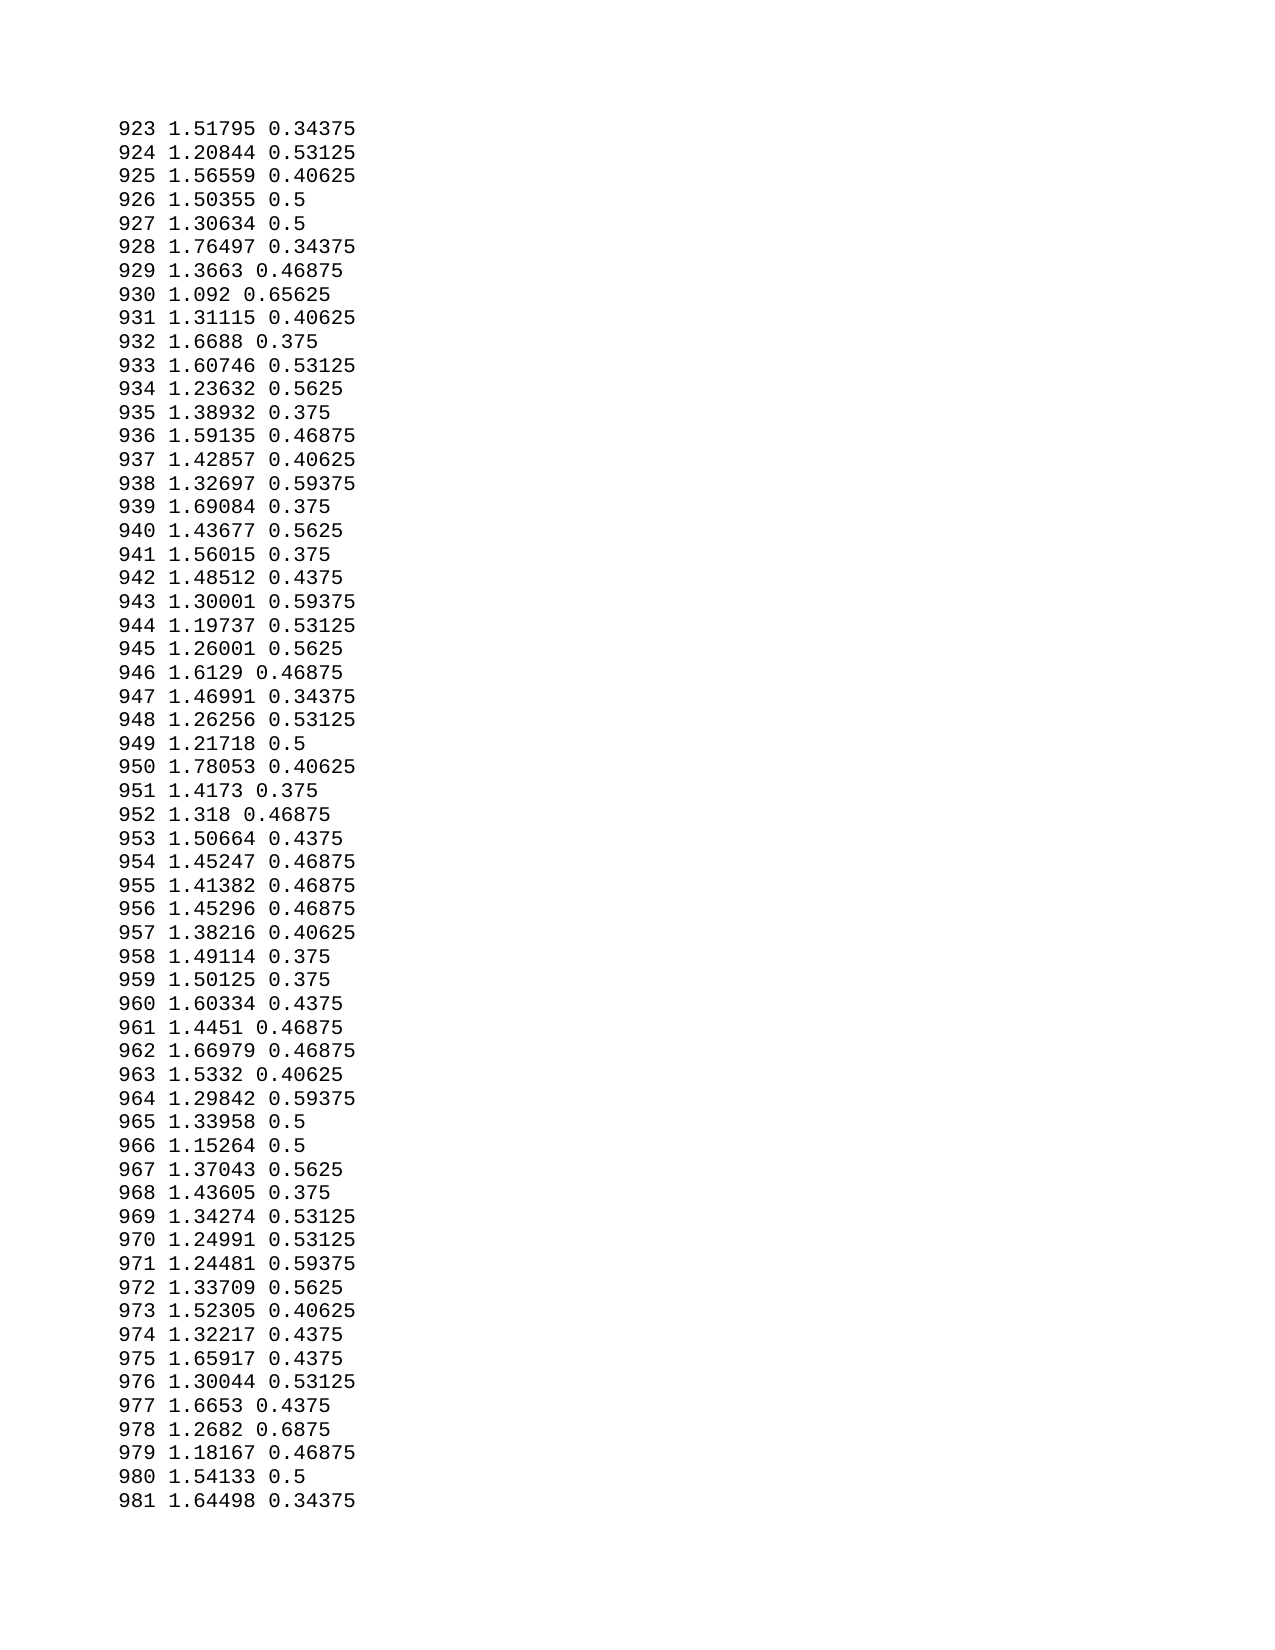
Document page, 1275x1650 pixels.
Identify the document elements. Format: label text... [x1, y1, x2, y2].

text 954 1.45247 0.46875 [118, 851, 1157, 875]
text 959 1.50125 0.375 [118, 969, 1157, 993]
text 970 1.24991 0.53125 [118, 1229, 1157, 1253]
text 944 1.19737 0.53125 [118, 615, 1157, 638]
text 966 1.15264 0.5 [118, 1135, 1157, 1158]
text 924 1.20844 0.53125 [118, 142, 1157, 165]
text 940 1.43677 0.5625 [118, 520, 1157, 544]
text 929 1.3663 0.46875 [118, 260, 1157, 284]
text 932 1.6688 0.375 [118, 331, 1157, 354]
text 953 1.50664 0.4375 [118, 827, 1157, 851]
text 949 1.21718 0.5 [118, 733, 1157, 757]
text 976 1.30044 0.53125 [118, 1371, 1157, 1395]
text 931 1.31115 0.40625 [118, 307, 1157, 331]
text 933 1.60746 0.53125 [118, 354, 1157, 378]
text 957 1.38216 0.40625 [118, 922, 1157, 946]
text 969 1.34274 0.53125 [118, 1206, 1157, 1229]
text 937 1.42857 0.40625 [118, 449, 1157, 473]
text 938 1.32697 0.59375 [118, 473, 1157, 496]
text 948 1.26256 0.53125 [118, 709, 1157, 733]
text 927 1.30634 0.5 [118, 213, 1157, 236]
text 965 1.33958 0.5 [118, 1111, 1157, 1135]
text 979 1.18167 0.46875 [118, 1442, 1157, 1466]
text 939 1.69084 0.375 [118, 496, 1157, 520]
text 978 1.2682 0.6875 [118, 1419, 1157, 1442]
text 955 1.41382 0.46875 [118, 875, 1157, 898]
text 928 1.76497 0.34375 [118, 236, 1157, 260]
text 941 1.56015 0.375 [118, 544, 1157, 567]
text 974 1.32217 0.4375 [118, 1324, 1157, 1348]
text 971 1.24481 0.59375 [118, 1253, 1157, 1277]
text 952 1.318 0.46875 [118, 804, 1157, 827]
text 925 1.56559 0.40625 [118, 165, 1157, 189]
text 947 1.46991 0.34375 [118, 686, 1157, 709]
text 975 1.65917 0.4375 [118, 1348, 1157, 1371]
text 926 1.50355 0.5 [118, 189, 1157, 213]
text 980 1.54133 0.5 [118, 1466, 1157, 1489]
text 943 1.30001 0.59375 [118, 591, 1157, 615]
text 972 1.33709 0.5625 [118, 1277, 1157, 1300]
text 930 1.092 0.65625 [118, 284, 1157, 307]
text 977 1.6653 0.4375 [118, 1395, 1157, 1419]
text 935 1.38932 0.375 [118, 402, 1157, 426]
text 956 1.45296 0.46875 [118, 898, 1157, 922]
text 950 1.78053 0.40625 [118, 757, 1157, 780]
text 946 1.6129 0.46875 [118, 662, 1157, 686]
text 962 1.66979 0.46875 [118, 1040, 1157, 1064]
text 981 1.64498 0.34375 [118, 1489, 1157, 1513]
text 923 1.51795 0.34375 [118, 118, 1157, 142]
text 961 1.4451 0.46875 [118, 1017, 1157, 1040]
text 960 1.60334 0.4375 [118, 993, 1157, 1017]
text 968 1.43605 0.375 [118, 1182, 1157, 1206]
text 964 1.29842 0.59375 [118, 1088, 1157, 1111]
text 942 1.48512 0.4375 [118, 567, 1157, 591]
text 973 1.52305 0.40625 [118, 1300, 1157, 1324]
text 967 1.37043 0.5625 [118, 1158, 1157, 1182]
text 945 1.26001 0.5625 [118, 638, 1157, 662]
text 951 1.4173 0.375 [118, 780, 1157, 804]
text 963 1.5332 0.40625 [118, 1064, 1157, 1088]
text 934 1.23632 0.5625 [118, 378, 1157, 402]
text 958 1.49114 0.375 [118, 946, 1157, 969]
text 936 1.59135 0.46875 [118, 426, 1157, 449]
